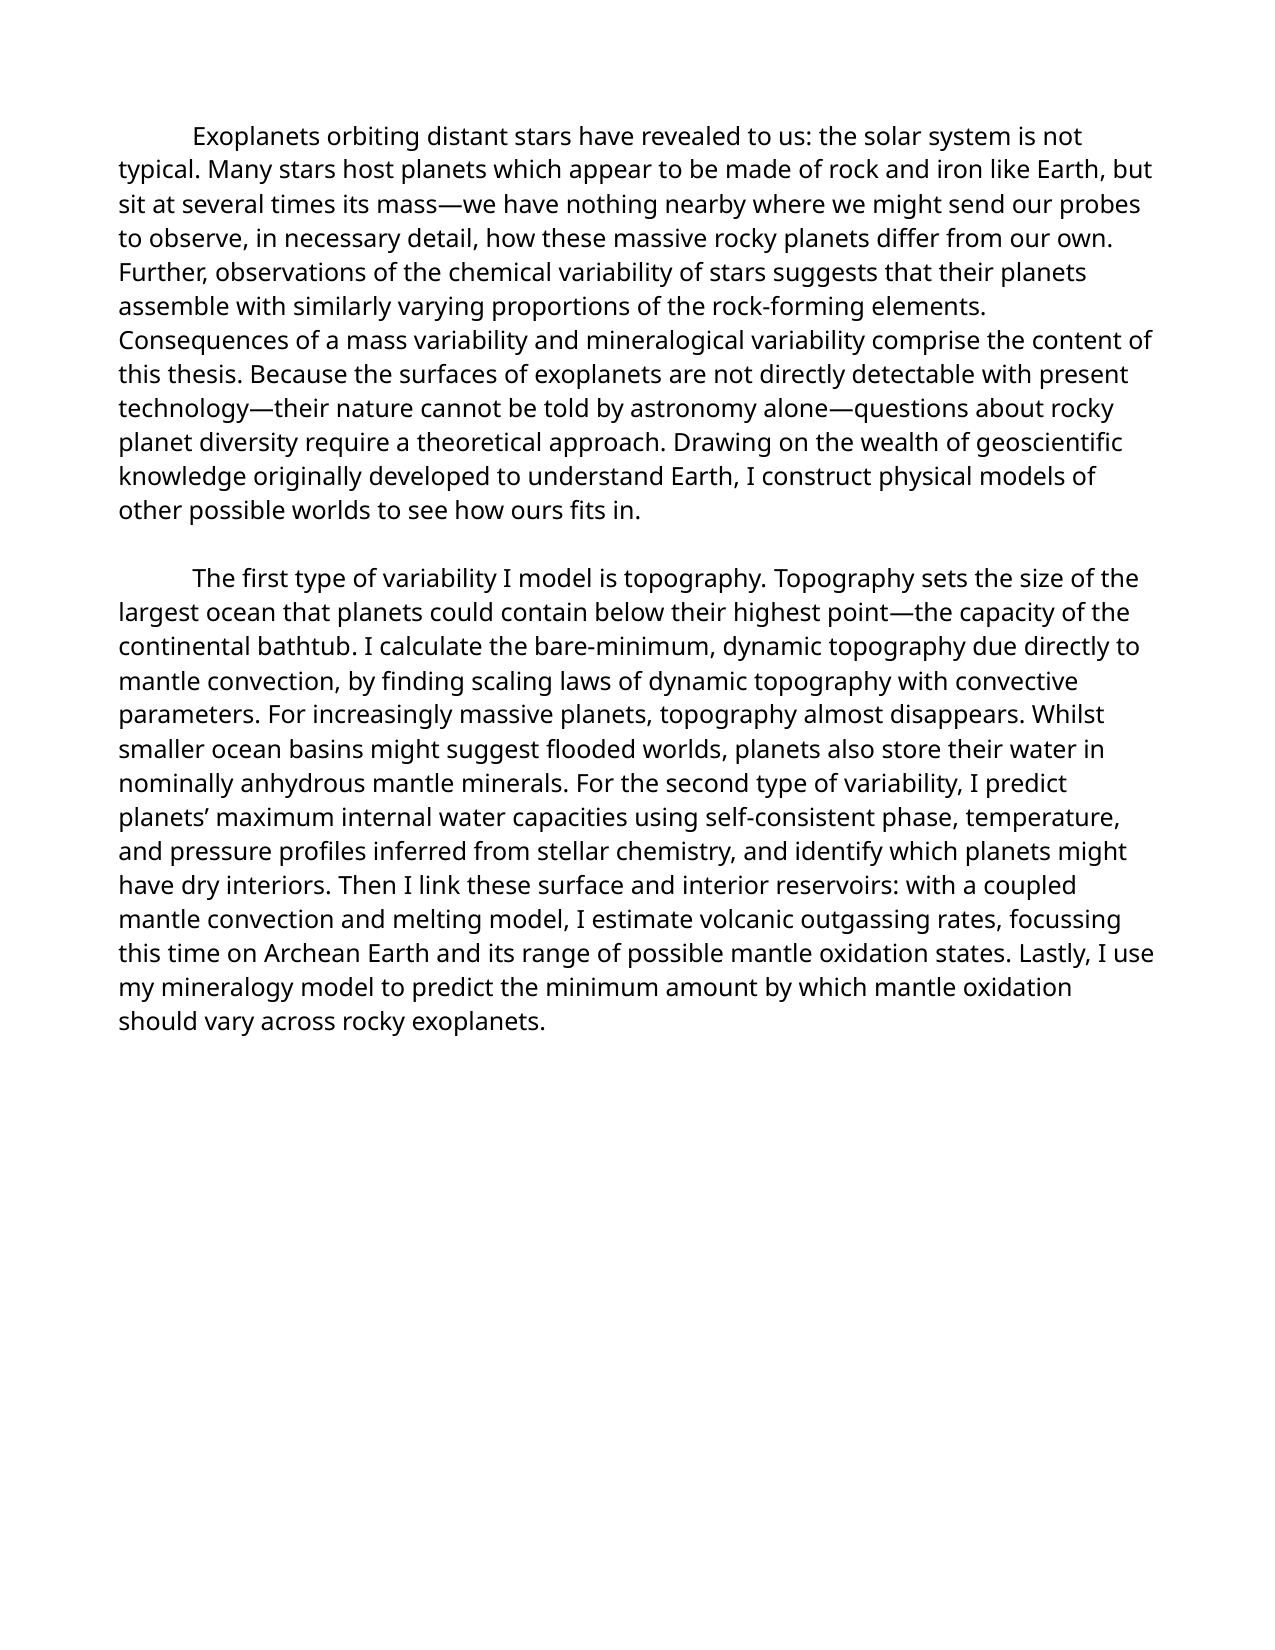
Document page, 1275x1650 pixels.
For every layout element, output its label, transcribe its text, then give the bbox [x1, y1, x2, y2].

text The first type of variability I model is topography. Topography sets the size of the largest ocean that planets could contain below their highest point—the capacity of the continental bathtub. I calculate the bare-minimum, dynamic topography due directly to mantle convection, by finding scaling laws of dynamic topography with convective parameters. For increasingly massive planets, topography almost disappears. Whilst smaller ocean basins might suggest flooded worlds, planets also store their water in nominally anhydrous mantle minerals. For the second type of variability, I predict planets’ maximum internal water capacities using self-consistent phase, temperature, and pressure profiles inferred from stellar chemistry, and identify which planets might have dry interiors. Then I link these surface and interior reservoirs: with a coupled mantle convection and melting model, I estimate volcanic outgassing rates, focussing this time on Archean Earth and its range of possible mantle oxidation states. Lastly, I use my mineralogy model to predict the minimum amount by which mantle oxidation should vary across rocky exoplanets. [118, 561, 1157, 1038]
text Exoplanets orbiting distant stars have revealed to us: the solar system is not typical. Many stars host planets which appear to be made of rock and iron like Earth, but sit at several times its mass—we have nothing nearby where we might send our probes to observe, in necessary detail, how these massive rocky planets differ from our own. Further, observations of the chemical variability of stars suggests that their planets assemble with similarly varying proportions of the rock-forming elements. Consequences of a mass variability and mineralogical variability comprise the content of this thesis. Because the surfaces of exoplanets are not directly detectable with present technology—their nature cannot be told by astronomy alone—questions about rocky planet diversity require a theoretical approach. Drawing on the wealth of geoscientific knowledge originally developed to understand Earth, I construct physical models of other possible worlds to see how ours fits in. [118, 118, 1157, 527]
